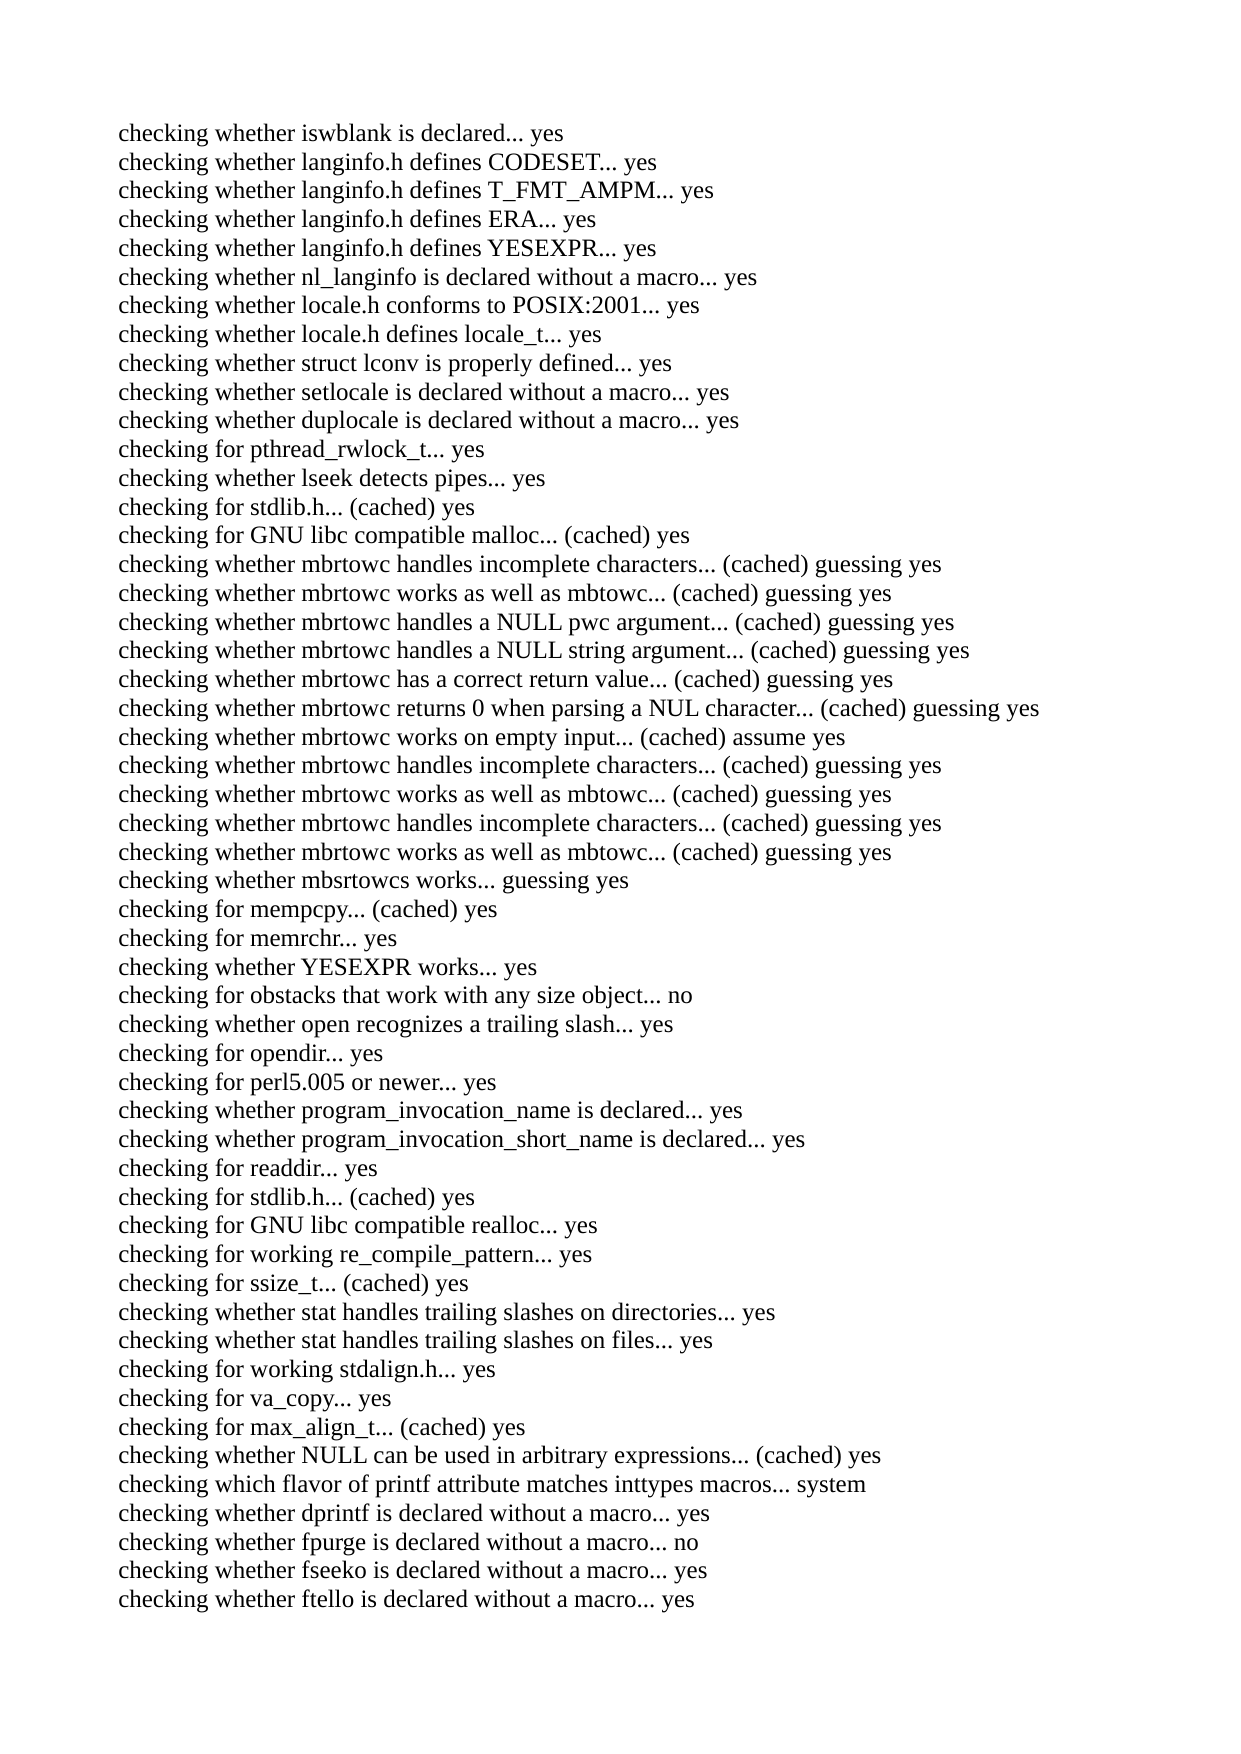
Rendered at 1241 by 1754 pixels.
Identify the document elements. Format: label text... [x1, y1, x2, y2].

text checking whether fseeko is declared without a macro... yes [118, 1556, 1122, 1584]
text checking for working stdalign.h... yes [118, 1354, 1122, 1383]
text checking whether locale.h conforms to POSIX:2001... yes [118, 291, 1122, 319]
text checking whether mbrtowc works as well as mbtowc... (cached) guessing yes [118, 837, 1122, 866]
text checking whether YESEXPR works... yes [118, 952, 1122, 981]
text checking whether mbrtowc handles a NULL string argument... (cached) guessing yes [118, 636, 1122, 664]
text checking whether open recognizes a trailing slash... yes [118, 1009, 1122, 1038]
text checking whether langinfo.h defines ERA... yes [118, 204, 1122, 233]
text checking for obstacks that work with any size object... no [118, 981, 1122, 1009]
text checking whether mbrtowc works as well as mbtowc... (cached) guessing yes [118, 779, 1122, 808]
text checking for max_align_t... (cached) yes [118, 1412, 1122, 1441]
text checking whether ftello is declared without a macro... yes [118, 1584, 1122, 1613]
text checking whether program_invocation_short_name is declared... yes [118, 1124, 1122, 1153]
text checking for working re_compile_pattern... yes [118, 1239, 1122, 1268]
text checking whether mbrtowc works as well as mbtowc... (cached) guessing yes [118, 578, 1122, 607]
text checking for ssize_t... (cached) yes [118, 1268, 1122, 1297]
text checking whether mbrtowc handles incomplete characters... (cached) guessing yes [118, 808, 1122, 837]
text checking whether mbrtowc handles a NULL pwc argument... (cached) guessing yes [118, 607, 1122, 636]
text checking for mempcpy... (cached) yes [118, 894, 1122, 923]
text checking whether stat handles trailing slashes on files... yes [118, 1326, 1122, 1354]
text checking whether nl_langinfo is declared without a macro... yes [118, 262, 1122, 291]
text checking whether program_invocation_name is declared... yes [118, 1096, 1122, 1124]
text checking whether mbrtowc has a correct return value... (cached) guessing yes [118, 664, 1122, 693]
text checking for GNU libc compatible realloc... yes [118, 1211, 1122, 1239]
text checking for opendir... yes [118, 1038, 1122, 1067]
text checking whether iswblank is declared... yes [118, 118, 1122, 147]
text checking whether fpurge is declared without a macro... no [118, 1527, 1122, 1556]
text checking which flavor of printf attribute matches inttypes macros... system [118, 1469, 1122, 1498]
text checking for stdlib.h... (cached) yes [118, 492, 1122, 521]
text checking whether mbrtowc works on empty input... (cached) assume yes [118, 722, 1122, 751]
text checking whether langinfo.h defines T_FMT_AMPM... yes [118, 176, 1122, 204]
text checking whether stat handles trailing slashes on directories... yes [118, 1297, 1122, 1326]
text checking for stdlib.h... (cached) yes [118, 1182, 1122, 1211]
text checking for memrchr... yes [118, 923, 1122, 952]
text checking whether mbrtowc returns 0 when parsing a NUL character... (cached) guessing yes [118, 693, 1122, 722]
text checking whether langinfo.h defines YESEXPR... yes [118, 233, 1122, 262]
text checking whether lseek detects pipes... yes [118, 463, 1122, 492]
text checking whether setlocale is declared without a macro... yes [118, 377, 1122, 406]
text checking whether mbrtowc handles incomplete characters... (cached) guessing yes [118, 751, 1122, 779]
text checking whether dprintf is declared without a macro... yes [118, 1498, 1122, 1527]
text checking for va_copy... yes [118, 1383, 1122, 1412]
text checking whether mbrtowc handles incomplete characters... (cached) guessing yes [118, 549, 1122, 578]
text checking whether NULL can be used in arbitrary expressions... (cached) yes [118, 1441, 1122, 1469]
text checking whether mbsrtowcs works... guessing yes [118, 866, 1122, 894]
text checking for perl5.005 or newer... yes [118, 1067, 1122, 1096]
text checking for readdir... yes [118, 1153, 1122, 1182]
text checking whether langinfo.h defines CODESET... yes [118, 147, 1122, 176]
text checking whether locale.h defines locale_t... yes [118, 319, 1122, 348]
text checking for pthread_rwlock_t... yes [118, 434, 1122, 463]
text checking whether struct lconv is properly defined... yes [118, 348, 1122, 377]
text checking whether duplocale is declared without a macro... yes [118, 406, 1122, 434]
text checking for GNU libc compatible malloc... (cached) yes [118, 521, 1122, 549]
